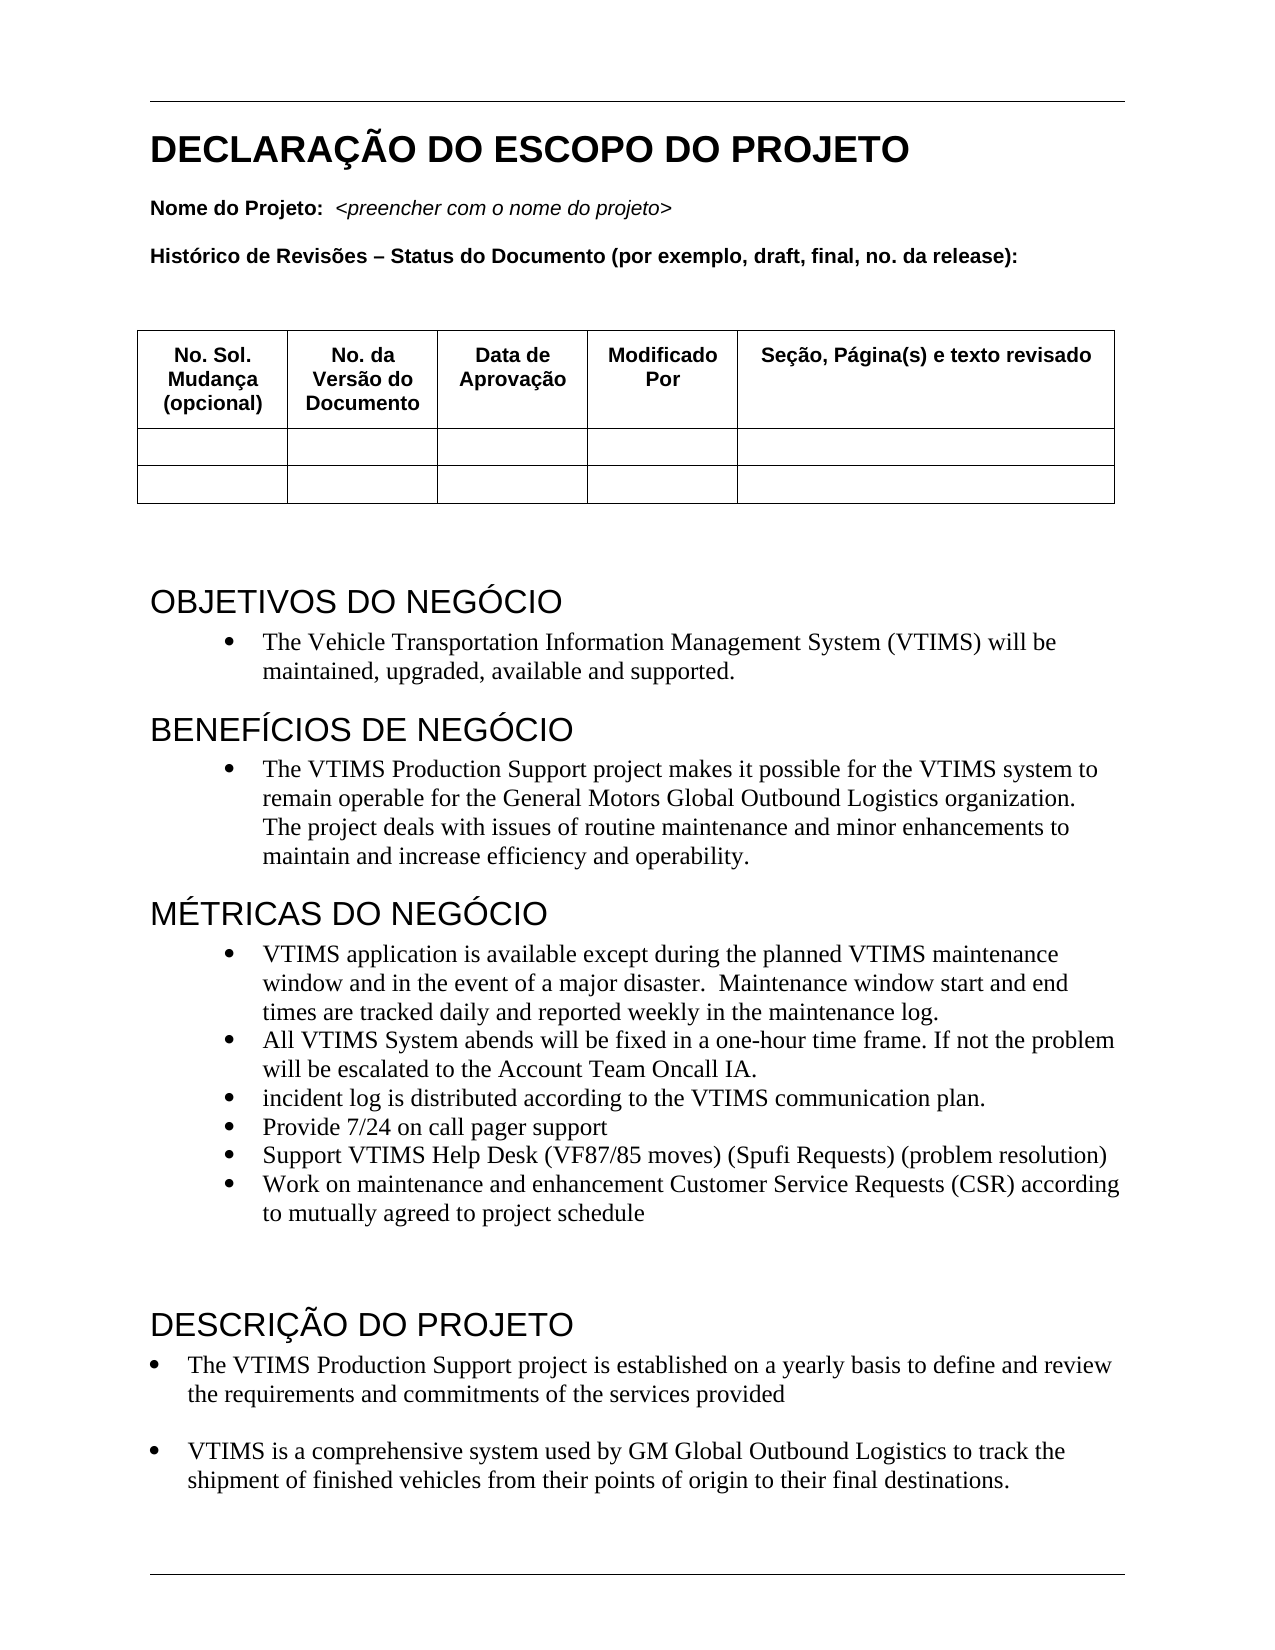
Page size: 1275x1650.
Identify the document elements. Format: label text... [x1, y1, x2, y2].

table_header Modificado Por [588, 331, 737, 428]
table_header Seção, Página(s) e texto revisado [738, 331, 1114, 428]
table_cell [138, 466, 287, 503]
list All VTIMS System abends will be fixed in a one-hour time frame. If not the problem will be escalated to the Account Team Oncall IA. [225, 1025, 1125, 1083]
subtitle Benefícios de negócio [150, 710, 1125, 748]
list VTIMS is a comprehensive system used by GM Global Outbound Logistics to track the shipment of finished vehicles from their points of origin to their final destinations. [150, 1436, 1125, 1494]
table_cell [138, 429, 287, 465]
text Histórico de Revisões – Status do Documento (por exemplo, draft, final, no. da release): [150, 244, 1125, 268]
table_cell [588, 429, 737, 465]
table_cell [588, 466, 737, 503]
list The VTIMS Production Support project makes it possible for the VTIMS system to remain operable for the General Motors Global Outbound Logistics organization. The project deals with issues of routine maintenance and minor enhancements to maintain and increase efficiency and operability. [225, 754, 1125, 869]
table_header Data de Aprovação [438, 331, 587, 428]
list The Vehicle Transportation Information Management System (VTIMS) will be maintained, upgraded, available and supported. [225, 627, 1125, 685]
table_cell [288, 429, 437, 465]
text Nome do Projeto: <preencher com o nome do projeto> [150, 195, 1125, 219]
table_cell [738, 466, 1114, 503]
table_cell [438, 429, 587, 465]
table_cell [288, 466, 437, 503]
table_header No. da Versão do Documento [288, 331, 437, 428]
subtitle Objetivos do negócio [150, 583, 1125, 621]
table_cell [738, 429, 1114, 465]
list incident log is distributed according to the VTIMS communication plan. [225, 1083, 1125, 1112]
list Work on maintenance and enhancement Customer Service Requests (CSR) according to mutually agreed to project schedule [225, 1169, 1125, 1227]
list Support VTIMS Help Desk (VF87/85 moves) (Spufi Requests) (problem resolution) [225, 1140, 1125, 1169]
table_cell [438, 466, 587, 503]
subtitle Métricas do negócio [150, 894, 1125, 933]
subtitle Declaração do escopo do projeto [150, 127, 1125, 170]
list The VTIMS Production Support project is established on a yearly basis to define and review the requirements and commitments of the services provided [150, 1350, 1125, 1408]
subtitle descrição do projeto [150, 1305, 1125, 1344]
table_header No. Sol. Mudança (opcional) [138, 331, 287, 428]
list Provide 7/24 on call pager support [225, 1112, 1125, 1140]
list VTIMS application is available except during the planned VTIMS maintenance window and in the event of a major disaster. Maintenance window start and end times are tracked daily and reported weekly in the maintenance log. [225, 939, 1125, 1025]
